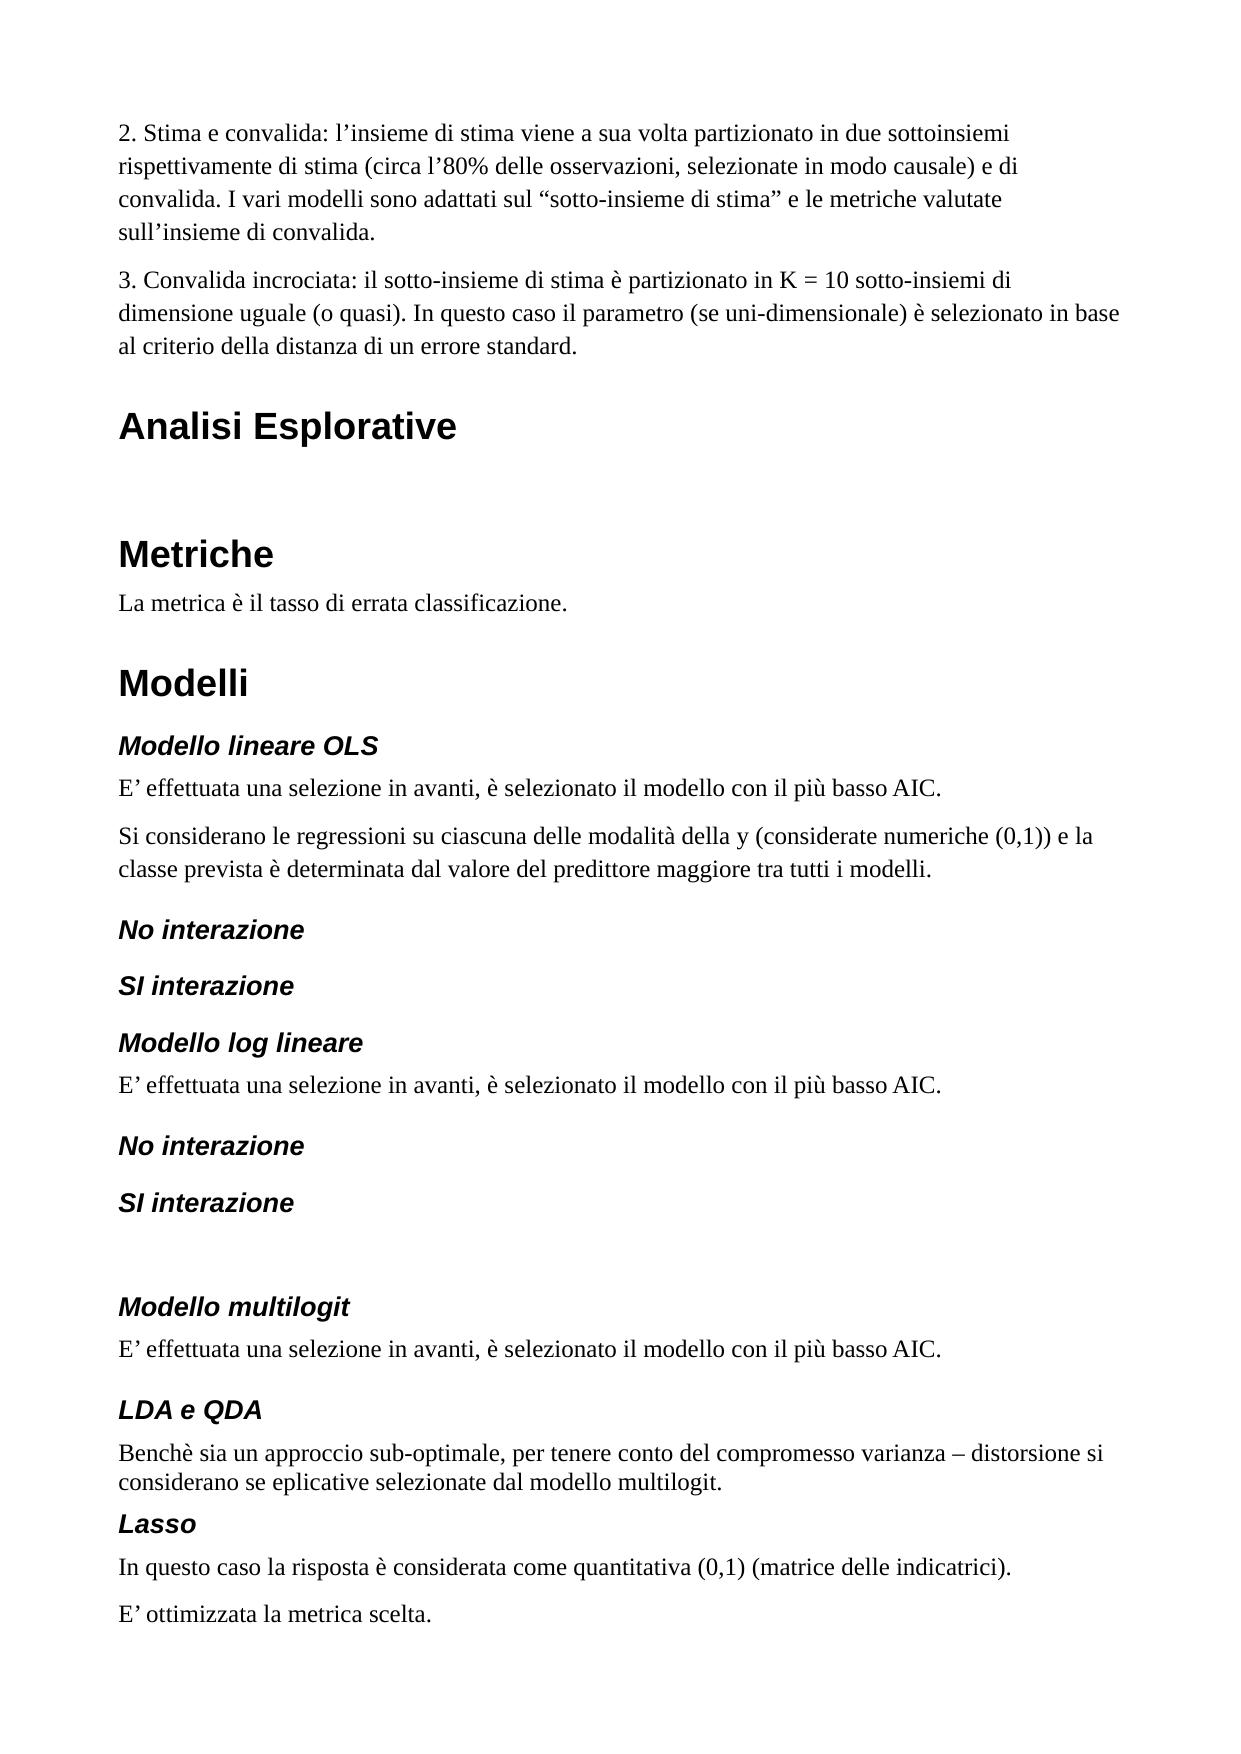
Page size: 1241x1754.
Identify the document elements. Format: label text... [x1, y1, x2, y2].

subtitle No interazione [118, 914, 1122, 945]
subtitle Lasso [118, 1508, 1122, 1539]
text In questo caso la risposta è considerata come quantitativa (0,1) (matrice delle indicatrici). [118, 1552, 1122, 1581]
text 3. Convalida incrociata: il sotto-insieme di stima è partizionato in K = 10 sotto-insiemi di dimensione uguale (o quasi). In questo caso il parametro (se uni-dimensionale) è selezionato in base al criterio della distanza di un errore standard. [118, 265, 1122, 359]
subtitle LDA e QDA [118, 1394, 1122, 1426]
subtitle Modello lineare OLS [118, 729, 1122, 761]
subtitle SI interazione [118, 1187, 1122, 1218]
text E’ effettuata una selezione in avanti, è selezionato il modello con il più basso AIC. [118, 1070, 1122, 1099]
text 2. Stima e convalida: l’insieme di stima viene a sua volta partizionato in due sottoinsiemi rispettivamente di stima (circa l’80% delle osservazioni, selezionate in modo causale) e di convalida. I vari modelli sono adattati sul “sotto-insieme di stima” e le metriche valutate sull’insieme di convalida. [118, 118, 1122, 246]
text Benchè sia un approccio sub-optimale, per tenere conto del compromesso varianza – distorsione si considerano se eplicative selezionate dal modello multilogit. [118, 1438, 1122, 1496]
text E’ effettuata una selezione in avanti, è selezionato il modello con il più basso AIC. [118, 773, 1122, 802]
subtitle Modello log lineare [118, 1027, 1122, 1058]
subtitle Modelli [118, 661, 1122, 704]
subtitle Metriche [118, 532, 1122, 576]
subtitle No interazione [118, 1130, 1122, 1162]
text E’ ottimizzata la metrica scelta. [118, 1599, 1122, 1628]
subtitle Analisi Esplorative [118, 403, 1122, 447]
text La metrica è il tasso di errata classificazione. [118, 588, 1122, 617]
subtitle Modello multilogit [118, 1291, 1122, 1322]
subtitle SI interazione [118, 970, 1122, 1002]
text Si considerano le regressioni su ciascuna delle modalità della y (considerate numeriche (0,1)) e la classe prevista è determinata dal valore del predittore maggiore tra tutti i modelli. [118, 821, 1122, 883]
text E’ effettuata una selezione in avanti, è selezionato il modello con il più basso AIC. [118, 1334, 1122, 1363]
